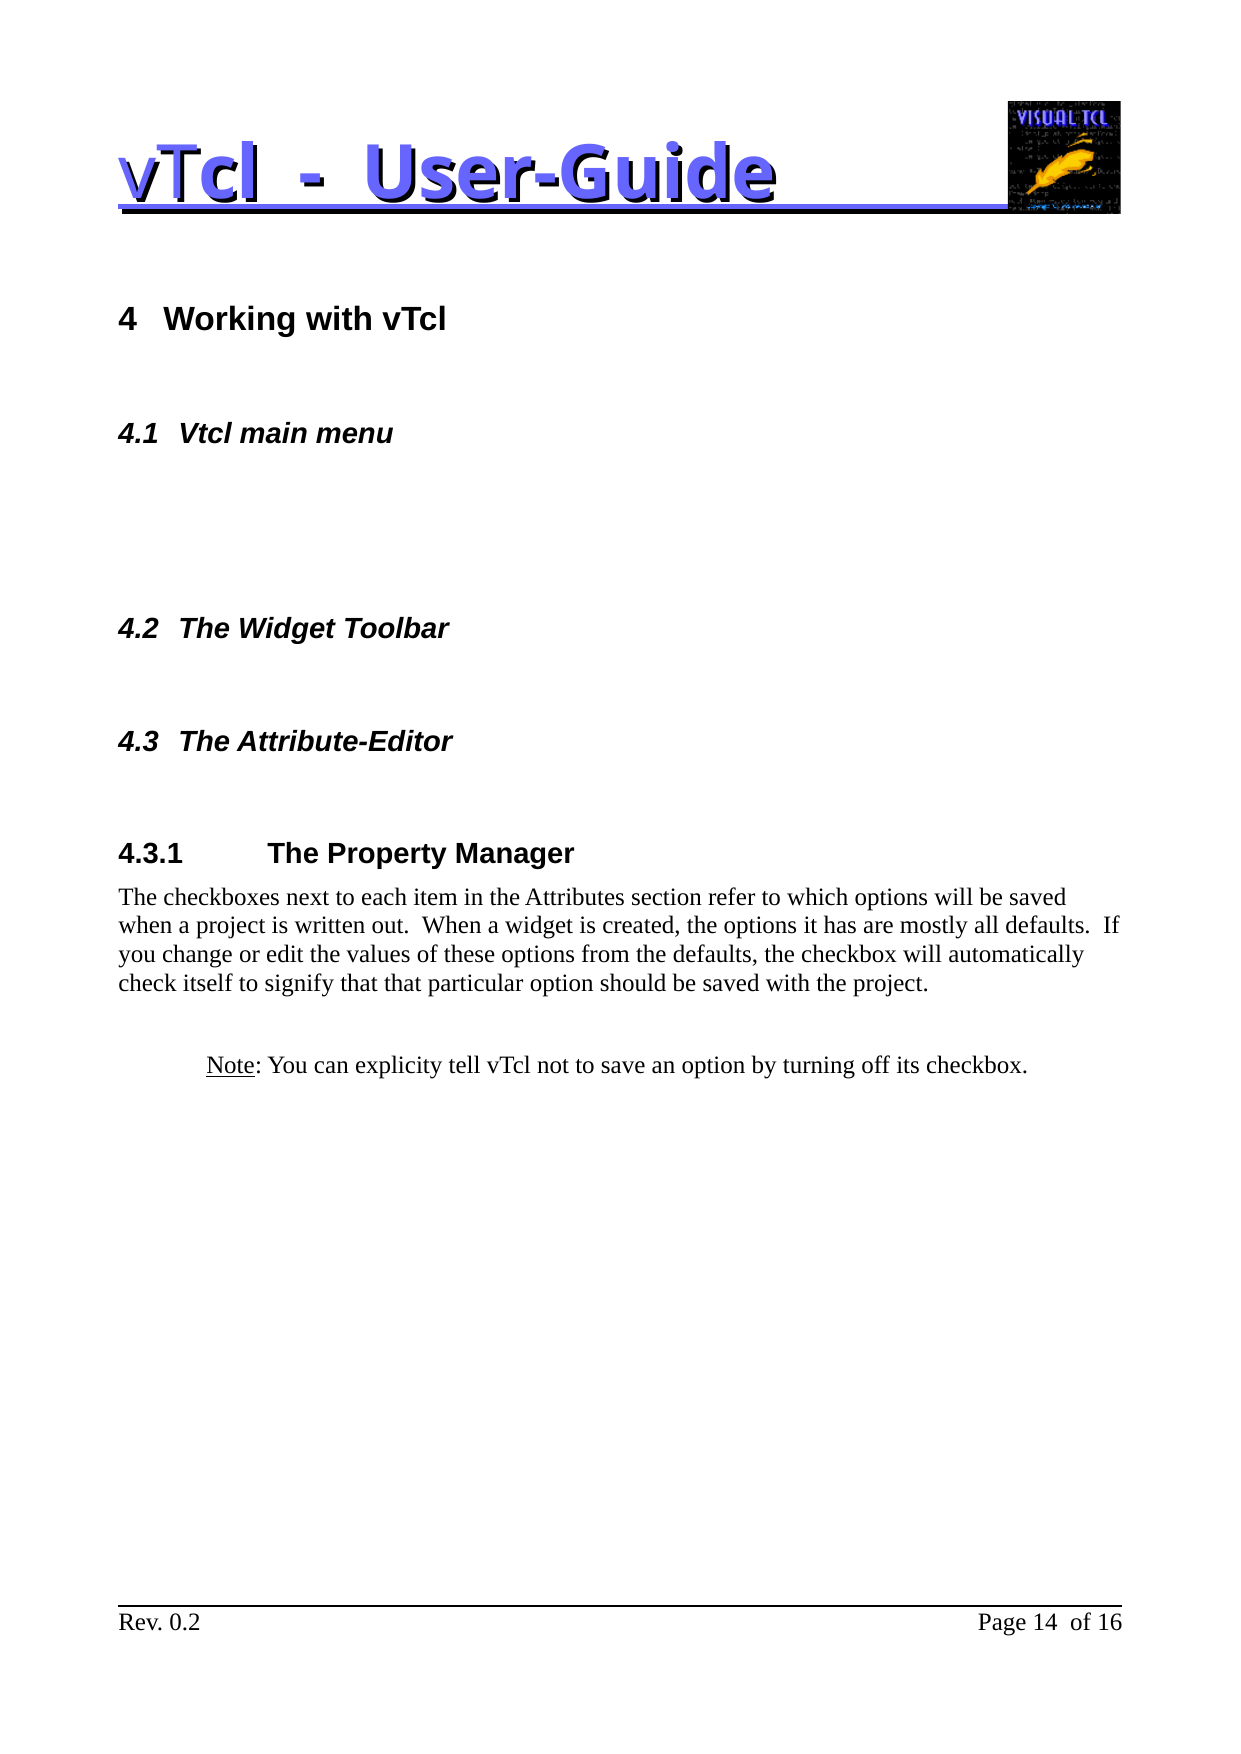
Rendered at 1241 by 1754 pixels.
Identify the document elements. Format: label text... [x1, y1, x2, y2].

subtitle The Widget Toolbar [118, 611, 1122, 645]
subtitle The Property Manager [118, 836, 1122, 869]
text Note: You can explicity tell vTcl not to save an option by turning off its checkbox. [118, 1051, 1122, 1079]
subtitle Vtcl main menu [118, 416, 1122, 450]
picture [1007, 101, 1121, 214]
subtitle Working with vTcl [118, 299, 1122, 338]
text The checkboxes next to each item in the Attributes section refer to which options will be saved when a project is written out. When a widget is created, the options it has are mostly all defaults. If you change or edit the values of these options from the defaults, the checkbox will automatically check itself to signify that that particular option should be saved with the project. [118, 882, 1122, 997]
subtitle The Attribute-Editor [118, 723, 1122, 757]
